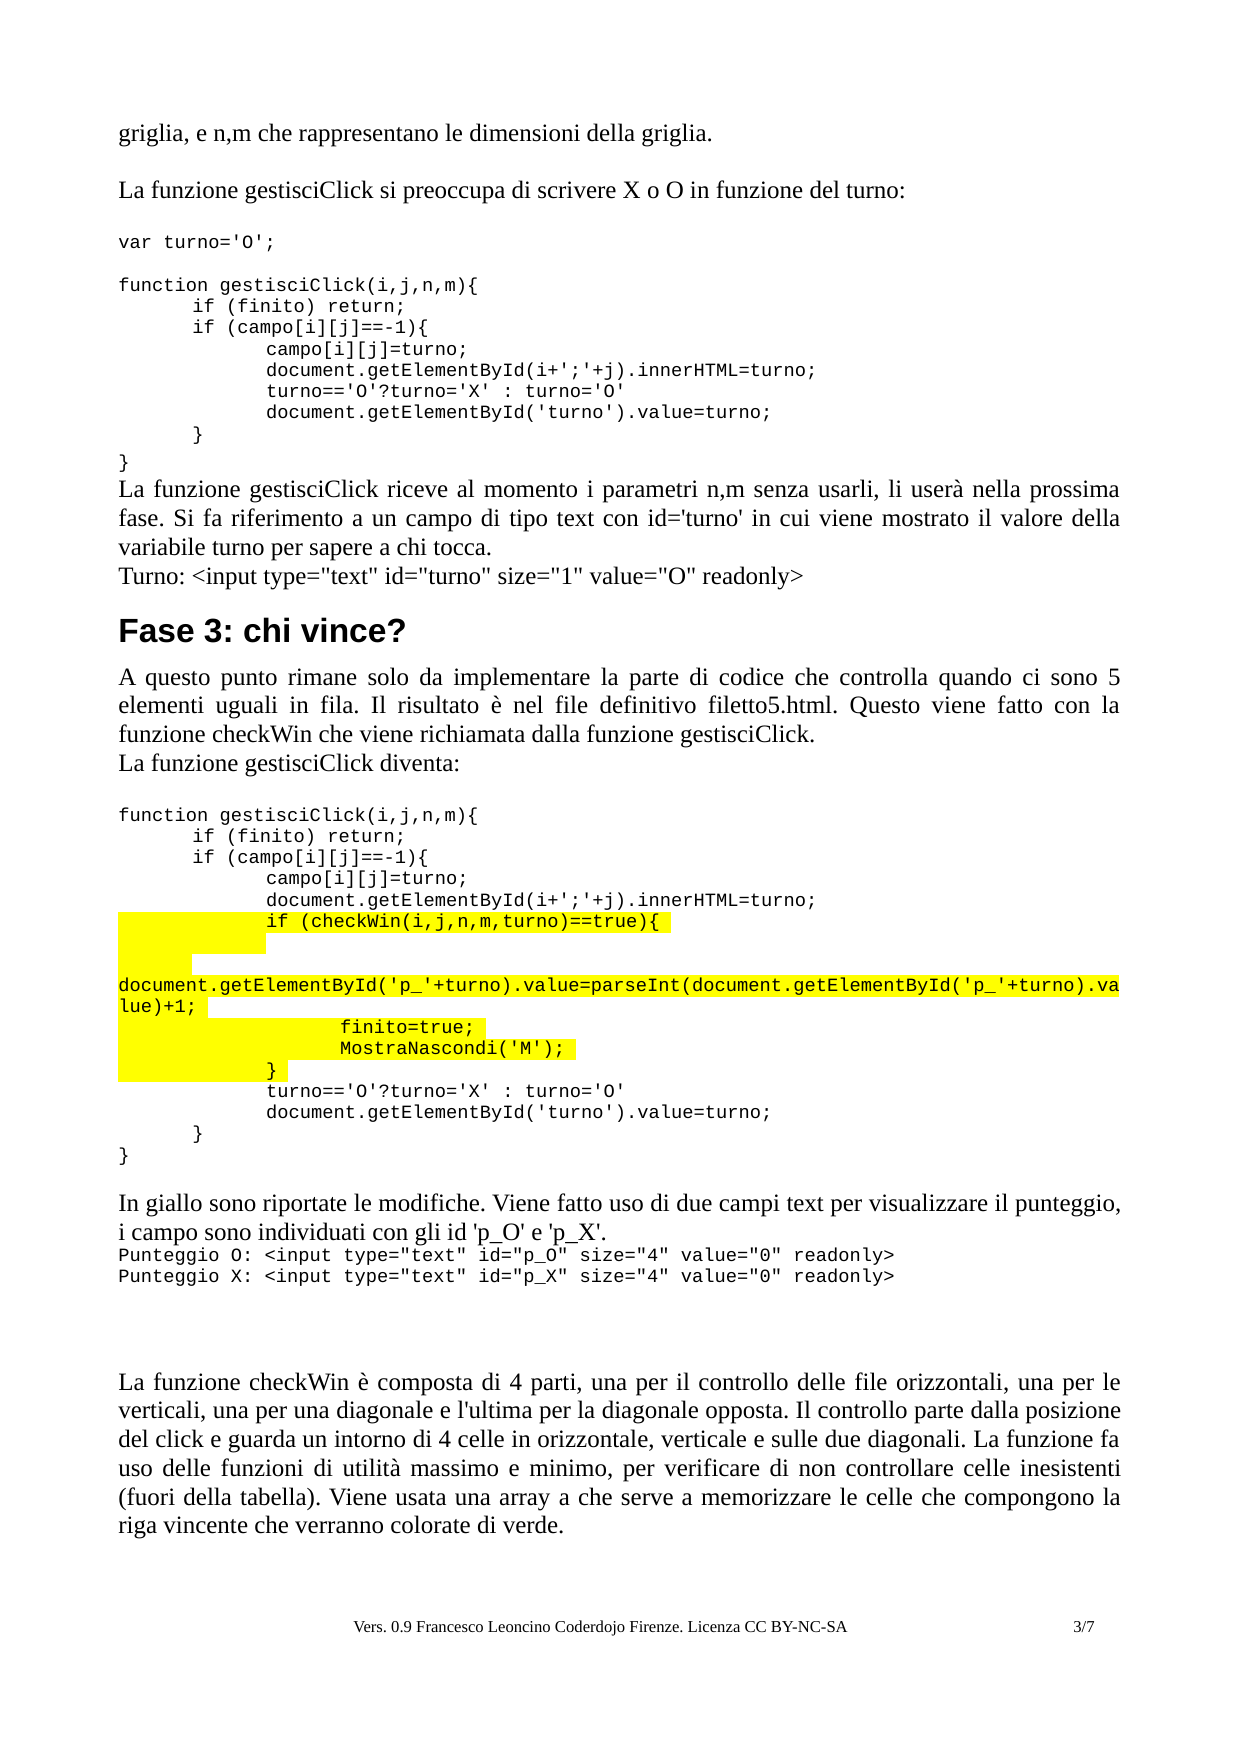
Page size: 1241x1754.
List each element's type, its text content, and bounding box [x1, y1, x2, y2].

text La funzione gestisciClick riceve al momento i parametri n,m senza usarli, li userà nella prossima fase. Si fa riferimento a un campo di tipo text con id='turno' in cui viene mostrato il valore della variabile turno per sapere a chi tocca. [118, 474, 1122, 561]
text campo[i][j]=turno; [118, 869, 1122, 890]
text } [118, 1145, 1122, 1167]
text var turno='O'; [118, 233, 1122, 254]
text finito=true; [118, 1018, 1122, 1039]
text } [118, 424, 1122, 446]
text MostraNascondi('M'); [118, 1039, 1122, 1060]
text campo[i][j]=turno; [118, 339, 1122, 361]
text griglia, e n,m che rappresentano le dimensioni della griglia. [118, 118, 1122, 147]
text if (campo[i][j]==-1){ [118, 848, 1122, 869]
text La funzione gestisciClick diventa: [118, 748, 1122, 777]
text if (checkWin(i,j,n,m,turno)==true){ [118, 912, 1122, 933]
text if (finito) return; [118, 297, 1122, 318]
text In giallo sono riportate le modifiche. Viene fatto uso di due campi text per visualizzare il punteggio, i campo sono individuati con gli id 'p_O' e 'p_X'. [118, 1188, 1122, 1245]
text Punteggio X: <input type="text" id="p_X" size="4" value="0" readonly> [118, 1267, 1122, 1288]
subtitle Fase 3: chi vince? [118, 610, 1122, 649]
text turno=='O'?turno='X' : turno='O' [118, 382, 1122, 403]
text document.getElementById('turno').value=turno; [118, 1103, 1122, 1124]
text Punteggio O: <input type="text" id="p_O" size="4" value="0" readonly> [118, 1245, 1122, 1267]
text turno=='O'?turno='X' : turno='O' [118, 1082, 1122, 1103]
text document.getElementById(i+';'+j).innerHTML=turno; [118, 890, 1122, 912]
text document.getElementById(i+';'+j).innerHTML=turno; [118, 361, 1122, 382]
text document.getElementById('turno').value=turno; [118, 403, 1122, 424]
text La funzione checkWin è composta di 4 parti, una per il controllo delle file orizzontali, una per le verticali, una per una diagonale e l'ultima per la diagonale opposta. Il controllo parte dalla posizione del click e guarda un intorno di 4 celle in orizzontale, verticale e sulle due diagonali. La funzione fa uso delle funzioni di utilità massimo e minimo, per verificare di non controllare celle inesistenti (fuori della tabella). Viene usata una array a che serve a memorizzare le celle che compongono la riga vincente che verranno colorate di verde. [118, 1367, 1122, 1539]
text } [118, 1060, 1122, 1082]
text if (finito) return; [118, 827, 1122, 848]
text } [118, 1124, 1122, 1145]
text document.getElementById('p_'+turno).value=parseInt(document.getElementById('p_'+turno).value)+1; [118, 933, 1122, 1018]
text } [118, 446, 1122, 474]
text function gestisciClick(i,j,n,m){ [118, 805, 1122, 827]
text function gestisciClick(i,j,n,m){ [118, 276, 1122, 297]
text La funzione gestisciClick si preoccupa di scrivere X o O in funzione del turno: [118, 176, 1122, 204]
text if (campo[i][j]==-1){ [118, 318, 1122, 339]
text Turno: <input type="text" id="turno" size="1" value="O" readonly> [118, 561, 1122, 589]
text A questo punto rimane solo da implementare la parte di codice che controlla quando ci sono 5 elementi uguali in fila. Il risultato è nel file definitivo filetto5.html. Questo viene fatto con la funzione checkWin che viene richiamata dalla funzione gestisciClick. [118, 662, 1122, 748]
